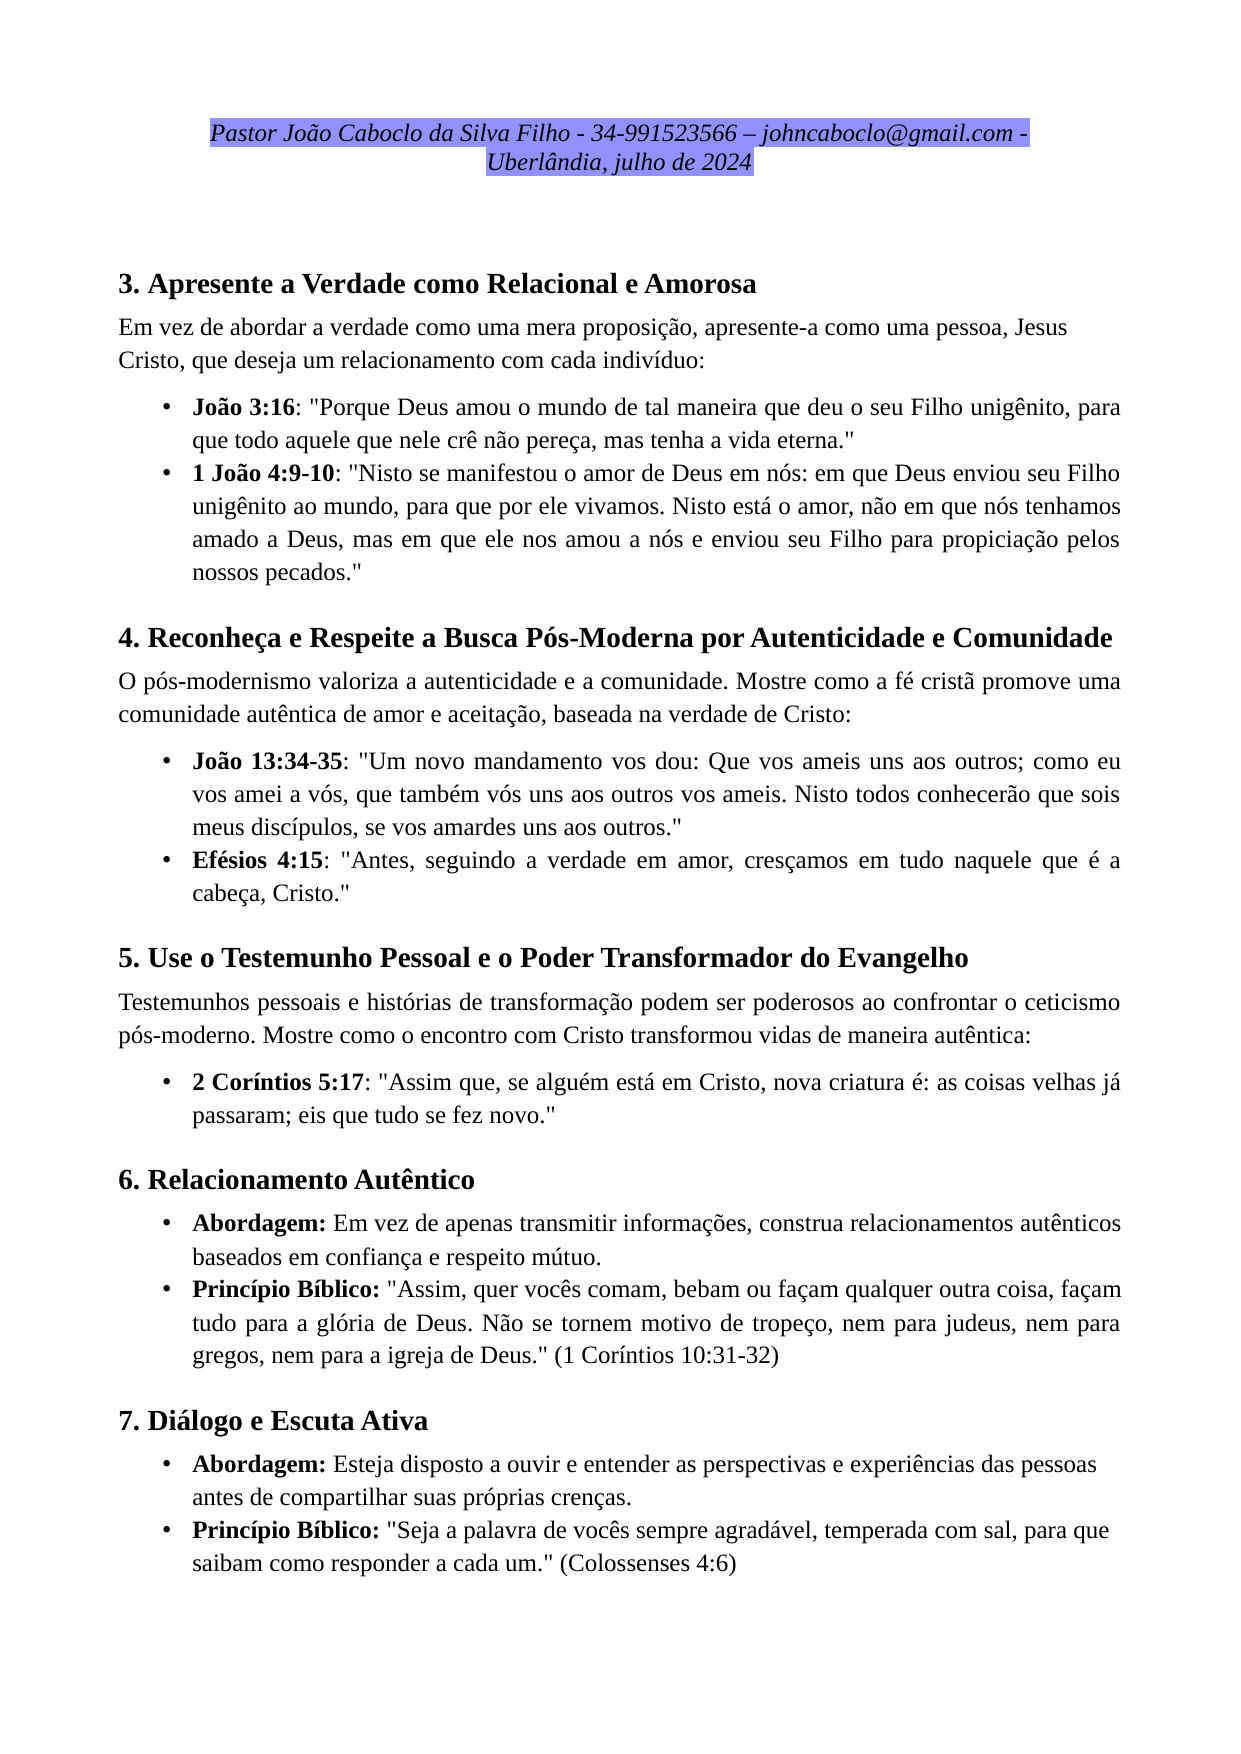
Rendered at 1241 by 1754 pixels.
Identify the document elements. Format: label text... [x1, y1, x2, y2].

list 2 Coríntios 5:17: "Assim que, se alguém está em Cristo, nova criatura é: as coisas velhas já passaram; eis que tudo se fez novo." [162, 1067, 1122, 1129]
list Abordagem: Esteja disposto a ouvir e entender as perspectivas e experiências das pessoas antes de compartilhar suas próprias crenças. [162, 1449, 1122, 1511]
subtitle 6. Relacionamento Autêntico [118, 1162, 1122, 1196]
subtitle 3. Apresente a Verdade como Relacional e Amorosa [118, 266, 1122, 299]
list Princípio Bíblico: "Assim, quer vocês comam, bebam ou façam qualquer outra coisa, façam tudo para a glória de Deus. Não se tornem motivo de tropeço, nem para judeus, nem para gregos, nem para a igreja de Deus." (1 Coríntios 10:31-32) [162, 1274, 1122, 1369]
text Testemunhos pessoais e histórias de transformação podem ser poderosos ao confrontar o ceticismo pós-moderno. Mostre como o encontro com Cristo transformou vidas de maneira autêntica: [118, 987, 1122, 1048]
list João 13:34-35: "Um novo mandamento vos dou: Que vos ameis uns aos outros; como eu vos amei a vós, que também vós uns aos outros vos ameis. Nisto todos conhecerão que sois meus discípulos, se vos amardes uns aos outros." [162, 746, 1122, 841]
subtitle 5. Use o Testemunho Pessoal e o Poder Transformador do Evangelho [118, 941, 1122, 974]
list Abordagem: Em vez de apenas transmitir informações, construa relacionamentos autênticos baseados em confiança e respeito mútuo. [162, 1208, 1122, 1270]
subtitle 4. Reconheça e Respeite a Busca Pós-Moderna por Autenticidade e Comunidade [118, 620, 1122, 653]
list João 3:16: "Porque Deus amou o mundo de tal maneira que deu o seu Filho unigênito, para que todo aquele que nele crê não pereça, mas tenha a vida eterna." [162, 392, 1122, 454]
list Efésios 4:15: "Antes, seguindo a verdade em amor, cresçamos em tudo naquele que é a cabeça, Cristo." [162, 845, 1122, 907]
text O pós-modernismo valoriza a autenticidade e a comunidade. Mostre como a fé cristã promove uma comunidade autêntica de amor e aceitação, baseada na verdade de Cristo: [118, 666, 1122, 727]
text Em vez de abordar a verdade como uma mera proposição, apresente-a como uma pessoa, Jesus Cristo, que deseja um relacionamento com cada indivíduo: [118, 312, 1122, 373]
list 1 João 4:9-10: "Nisto se manifestou o amor de Deus em nós: em que Deus enviou seu Filho unigênito ao mundo, para que por ele vivamos. Nisto está o amor, não em que nós tenhamos amado a Deus, mas em que ele nos amou a nós e enviou seu Filho para propiciação pelos nossos pecados." [162, 458, 1122, 586]
list Princípio Bíblico: "Seja a palavra de vocês sempre agradável, temperada com sal, para que saibam como responder a cada um." (Colossenses 4:6) [162, 1515, 1122, 1577]
subtitle 7. Diálogo e Escuta Ativa [118, 1403, 1122, 1436]
